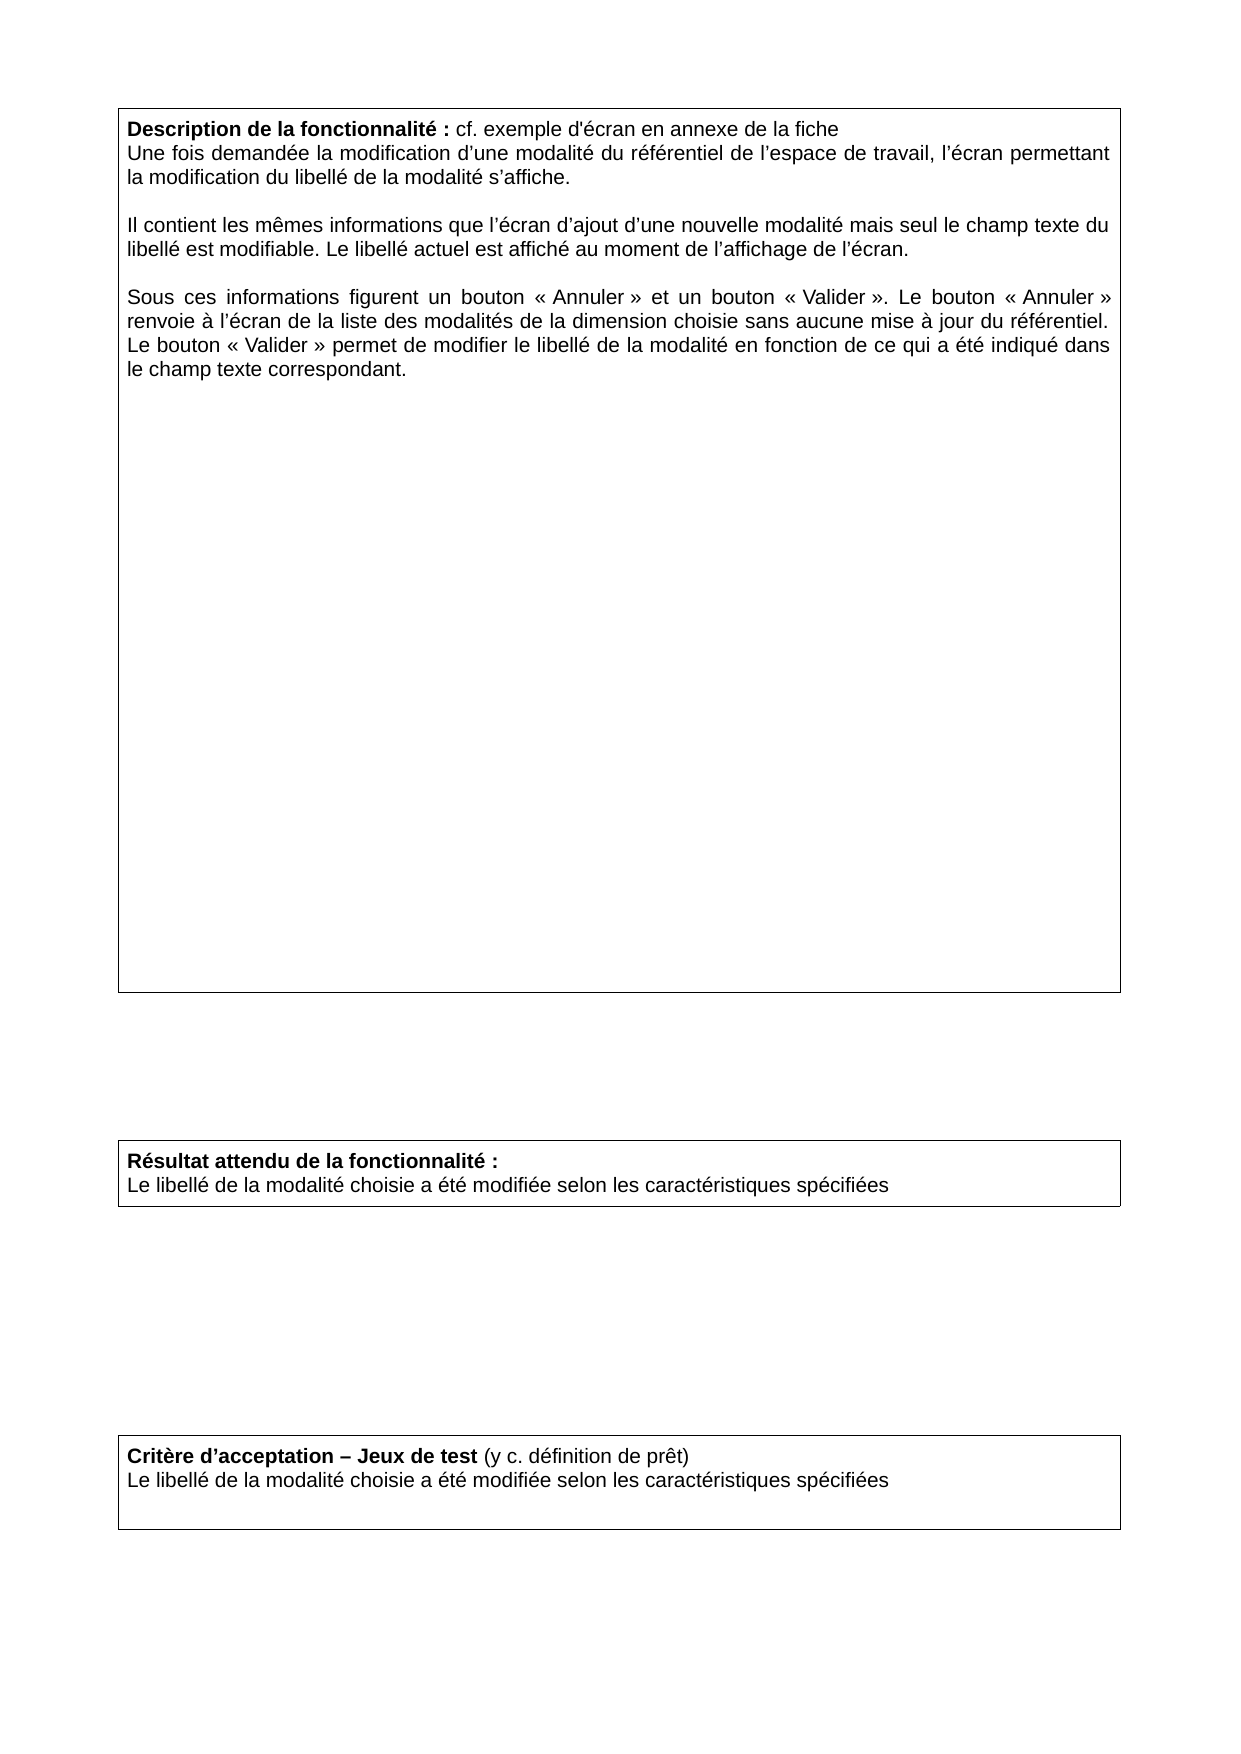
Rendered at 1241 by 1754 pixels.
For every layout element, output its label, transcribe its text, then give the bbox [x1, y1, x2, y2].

text Description de la fonctionnalité : cf. exemple d'écran en annexe de la fiche [127, 117, 1111, 141]
text Sous ces informations figurent un bouton « Annuler » et un bouton « Valider ». Le bouton « Annuler » renvoie à l’écran de la liste des modalités de la dimension choisie sans aucune mise à jour du référentiel. Le bouton « Valider » permet de modifier le libellé de la modalité en fonction de ce qui a été indiqué dans le champ texte correspondant. [127, 285, 1111, 381]
text Le libellé de la modalité choisie a été modifiée selon les caractéristiques spécifiées [127, 1173, 1111, 1197]
text Il contient les mêmes informations que l’écran d’ajout d’une nouvelle modalité mais seul le champ texte du libellé est modifiable. Le libellé actuel est affiché au moment de l’affichage de l’écran. [127, 213, 1111, 261]
text Critère d’acceptation – Jeux de test (y c. définition de prêt) [127, 1444, 1111, 1468]
text Le libellé de la modalité choisie a été modifiée selon les caractéristiques spécifiées [127, 1468, 1111, 1492]
text Résultat attendu de la fonctionnalité : [127, 1149, 1111, 1173]
text Une fois demandée la modification d’une modalité du référentiel de l’espace de travail, l’écran permettant la modification du libellé de la modalité s’affiche. [127, 141, 1111, 189]
